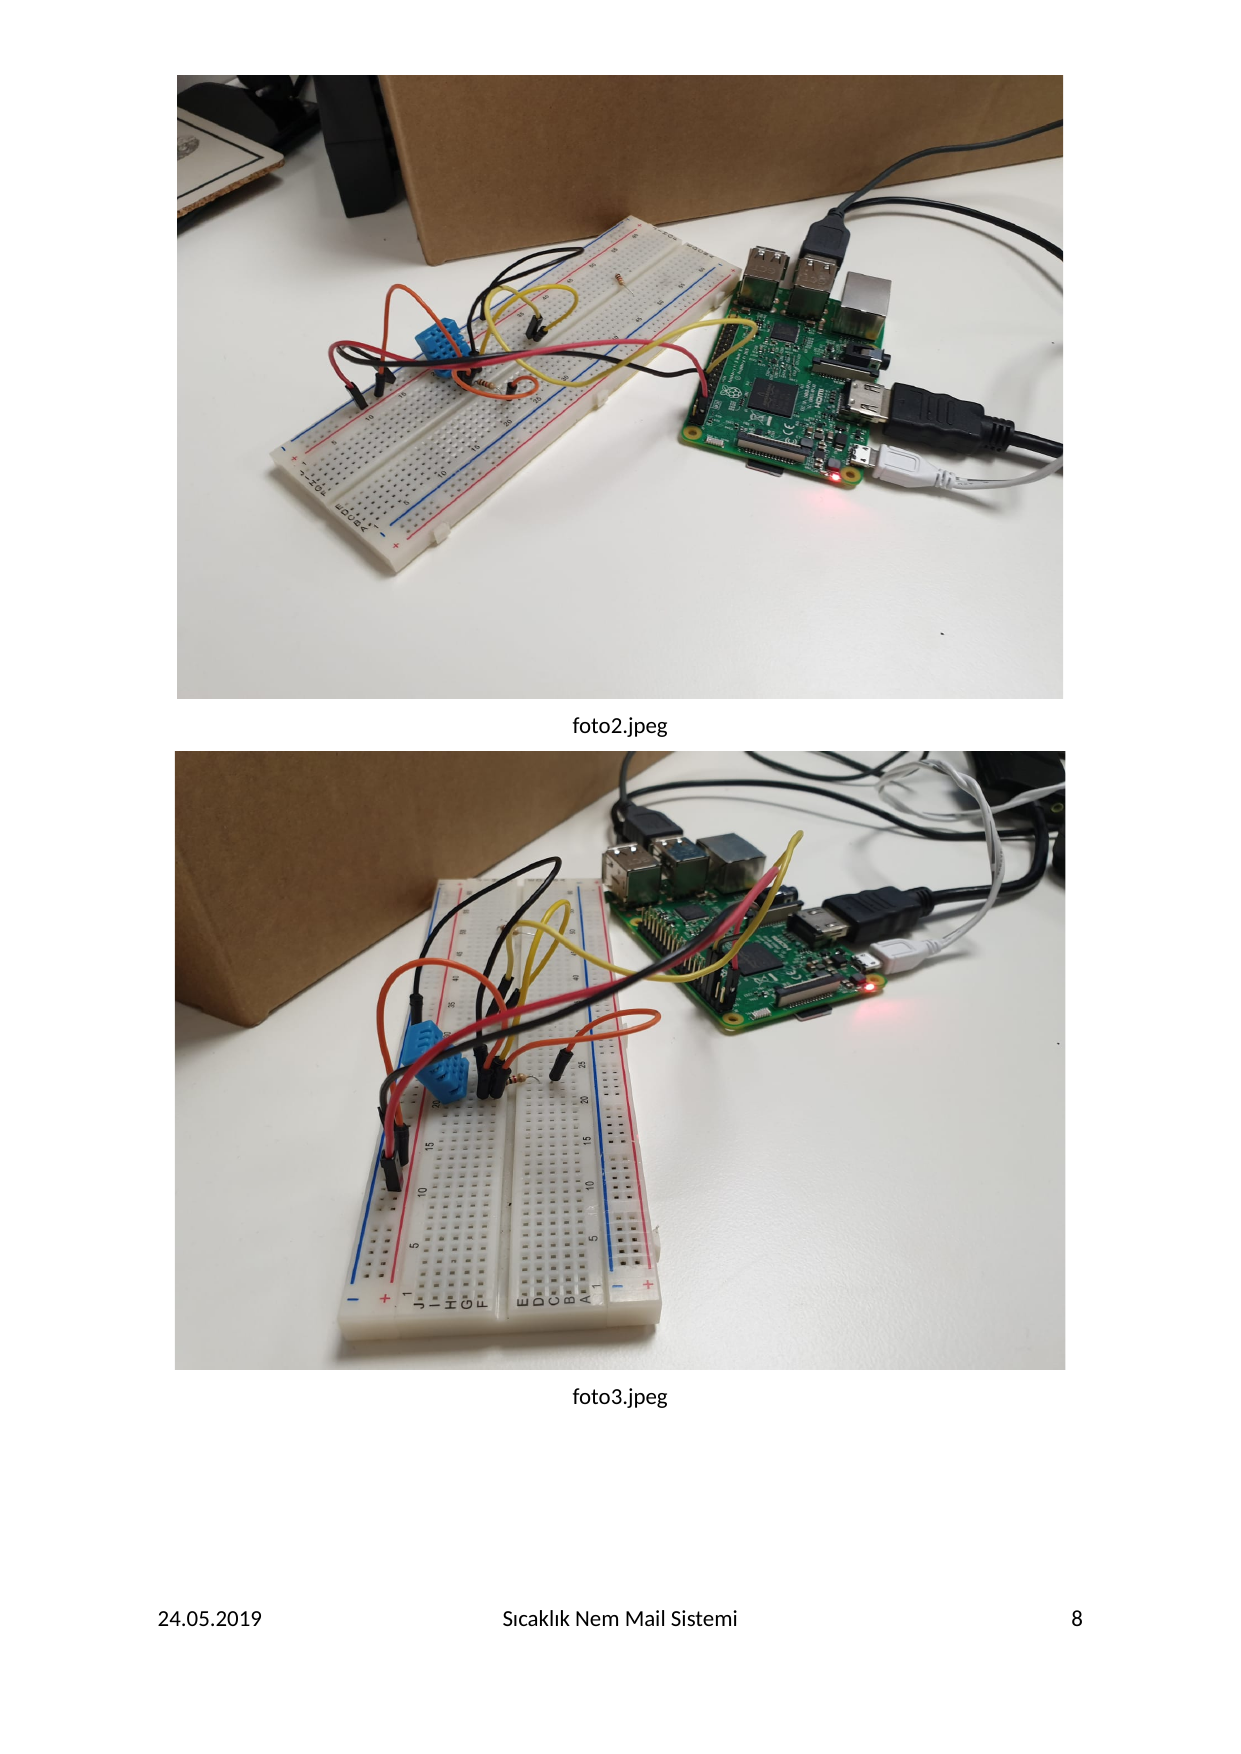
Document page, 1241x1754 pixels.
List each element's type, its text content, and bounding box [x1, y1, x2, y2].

text foto3.jpeg [157, 1382, 1083, 1410]
text foto2.jpeg [157, 711, 1083, 739]
